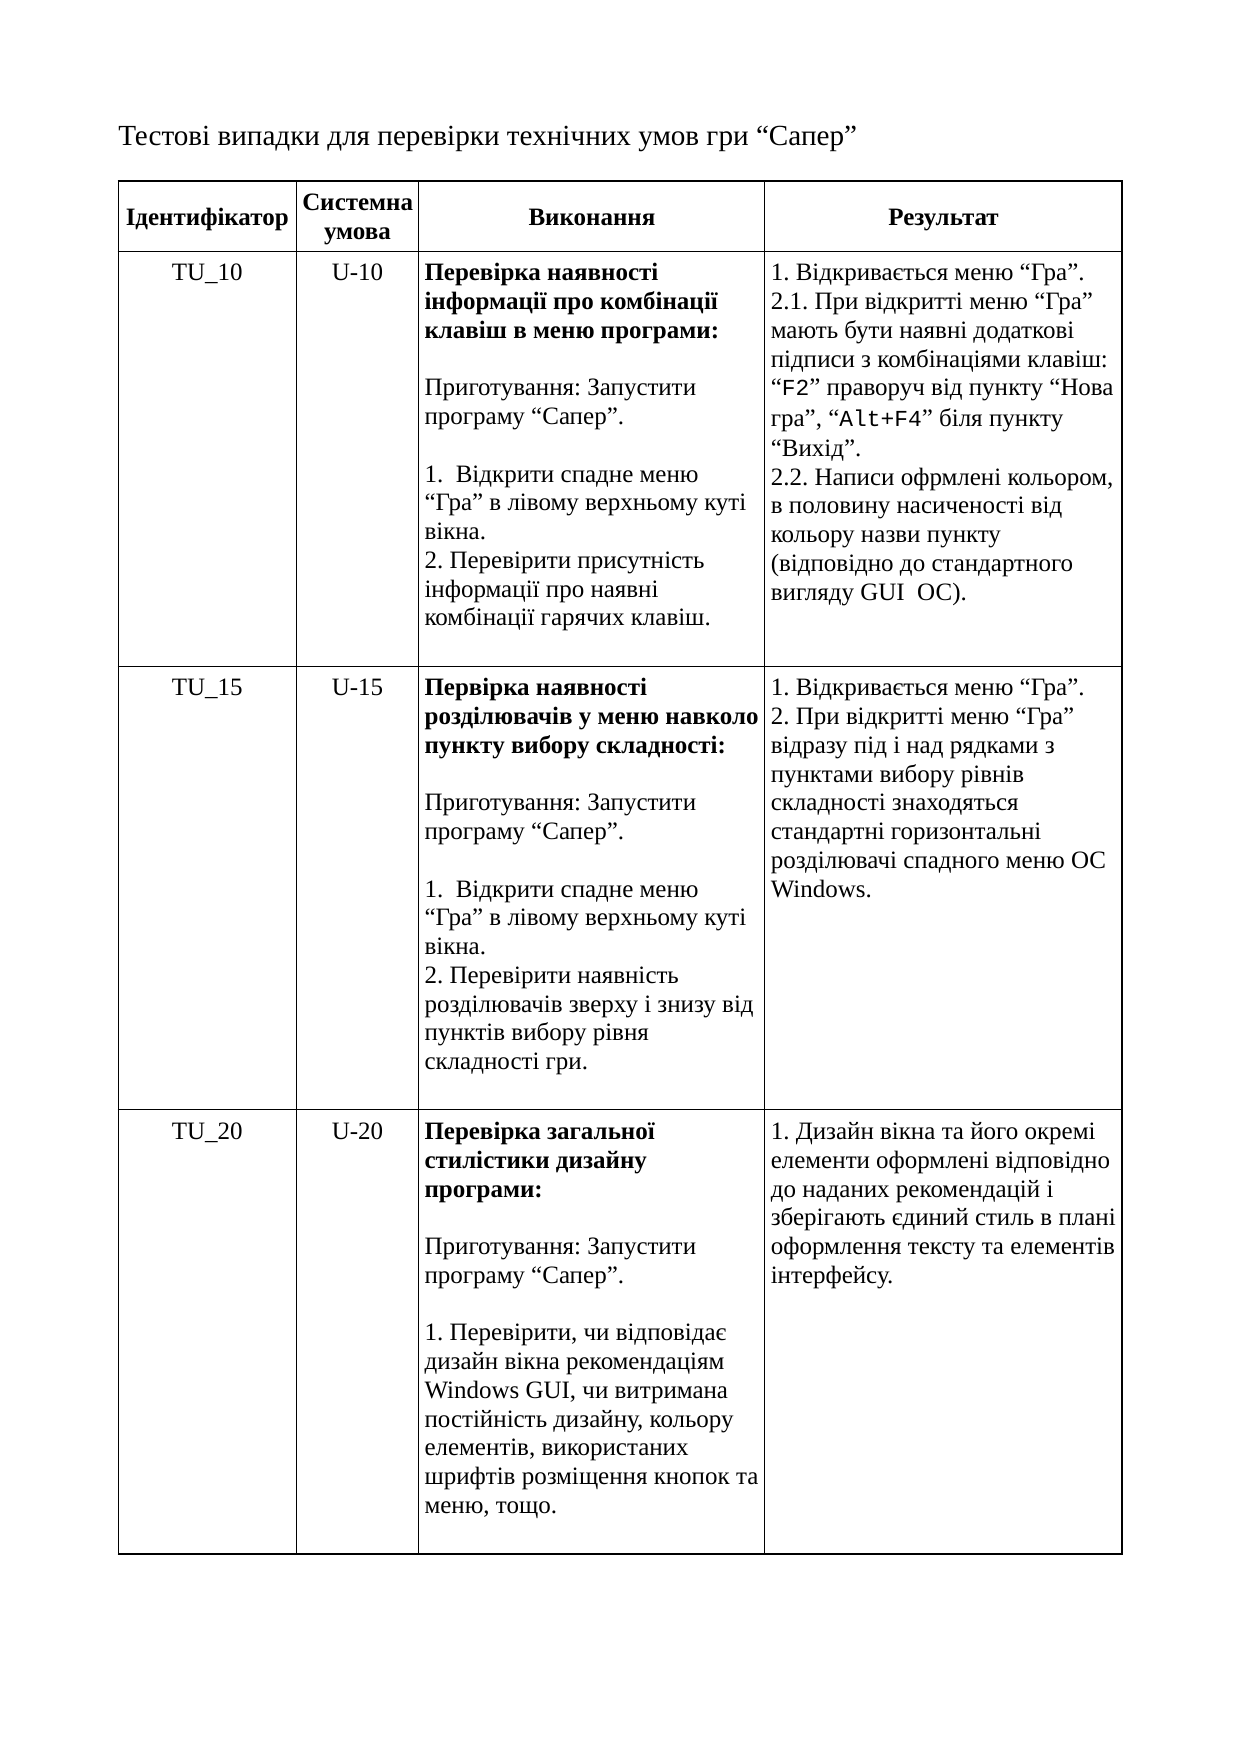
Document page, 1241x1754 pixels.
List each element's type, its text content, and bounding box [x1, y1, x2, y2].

table_cell U-15 [297, 667, 418, 1109]
table_cell 1. Відкривається меню “Гра”. 2. При відкритті меню “Гра” відразу під і над рядками з пунктами вибору рівнів складності знаходяться стандартні горизонтальні розділювачі спадного меню ОС Windows. [765, 667, 1121, 1109]
table_cell Перевірка наявності інформації про комбінації клавіш в меню програми: Приготування: Запустити програму “Сапер”. 1. Відкрити спадне меню “Гра” в лівому верхньому куті вікна. 2. Перевірити присутність інформації про наявні комбінації гарячих клавіш. [419, 252, 764, 666]
table_cell Первірка наявності розділювачів у меню навколо пункту вибору складності: Приготування: Запустити програму “Сапер”. 1. Відкрити спадне меню “Гра” в лівому верхньому куті вікна. 2. Перевірити наявність розділювачів зверху і знизу від пунктів вибору рівня складності гри. [419, 667, 764, 1109]
table_cell TU_20 [119, 1110, 296, 1553]
table_cell 1. Дизайн вікна та його окремі елементи оформлені відповідно до наданих рекомендацій і зберігають єдиний стиль в плані оформлення тексту та елементів інтерфейсу. [765, 1110, 1121, 1553]
table_cell U-10 [297, 252, 418, 666]
table_header Ідентифікатор [119, 182, 296, 251]
table_cell TU_15 [119, 667, 296, 1109]
table_cell 1. Відкривається меню “Гра”. 2.1. При відкритті меню “Гра” мають бути наявні додаткові підписи з комбінаціями клавіш: “F2” праворуч від пункту “Нова гра”, “Alt+F4” біля пункту “Вихід”. 2.2. Написи офрмлені кольором, в половину насиченості від кольору назви пункту (відповідно до стандартного вигляду GUI ОС). [765, 252, 1121, 666]
text Тестові випадки для перевірки технічних умов гри “Сапер” [118, 118, 1122, 152]
table_header Системна умова [297, 182, 418, 251]
table_header Виконання [419, 182, 764, 251]
table_cell TU_10 [119, 252, 296, 666]
table_cell Перевірка загальної стилістики дизайну програми: Приготування: Запустити програму “Сапер”. 1. Перевірити, чи відповідає дизайн вікна рекомендаціям Windows GUI, чи витримана постійність дизайну, кольору елементів, використаних шрифтів розміщення кнопок та меню, тощо. [419, 1110, 764, 1553]
table_cell U-20 [297, 1110, 418, 1553]
table_header Результат [765, 182, 1121, 251]
